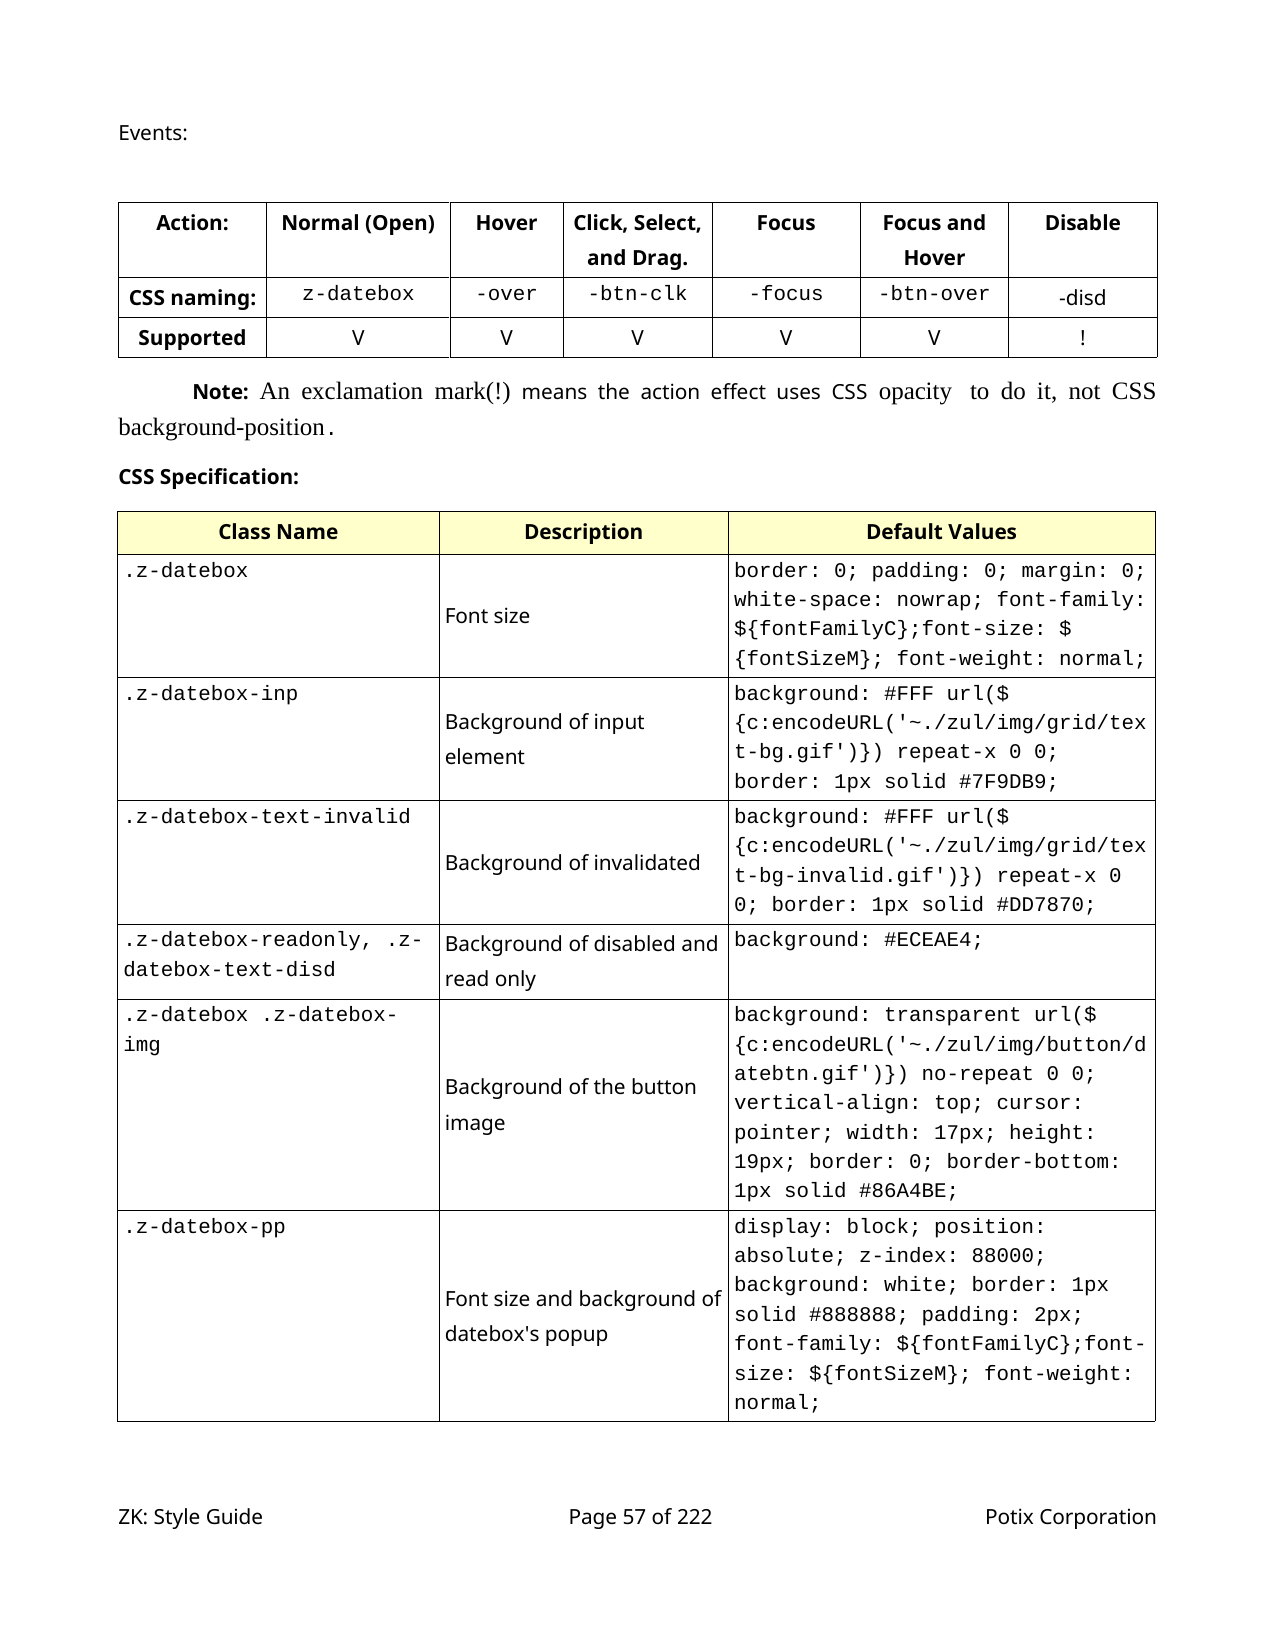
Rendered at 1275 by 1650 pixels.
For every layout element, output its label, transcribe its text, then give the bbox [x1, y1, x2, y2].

table_cell CSS naming: [119, 278, 266, 317]
table_cell .z-datebox [118, 555, 439, 677]
table_header Click, Select, and Drag. [564, 203, 712, 277]
table_cell Font size [440, 555, 728, 677]
table_cell -over [451, 278, 563, 317]
table_cell background: #ECEAE4; [729, 925, 1155, 999]
table_header Description [440, 512, 728, 554]
table_header Focus [713, 203, 860, 277]
table_cell V [451, 318, 563, 357]
table_header Default Values [729, 512, 1155, 554]
table_cell .z-datebox-inp [118, 678, 439, 800]
table_cell V [861, 318, 1008, 357]
table_cell background: transparent url(${c:encodeURL('~./zul/img/button/datebtn.gif')}) no-repeat 0 0; vertical-align: top; cursor: pointer; width: 17px; height: 19px; border: 0; border-bottom: 1px solid #86A4BE; [729, 1000, 1155, 1210]
table_header Class Name [118, 512, 439, 554]
table_cell Background of disabled and read only [440, 925, 728, 999]
table_cell V [564, 318, 712, 357]
table_cell .z-datebox-readonly, .z-datebox-text-disd [118, 925, 439, 999]
table_cell -focus [713, 278, 860, 317]
table_cell Background of the button image [440, 1000, 728, 1210]
table_cell background: #FFF url(${c:encodeURL('~./zul/img/grid/text-bg.gif')}) repeat-x 0 0; border: 1px solid #7F9DB9; [729, 678, 1155, 800]
table_cell ! [1009, 318, 1157, 357]
table_cell .z-datebox .z-datebox-img [118, 1000, 439, 1210]
table_cell V [267, 318, 449, 357]
text CSS Specification: [118, 462, 1157, 490]
table_cell -btn-over [861, 278, 1008, 317]
table_cell background: #FFF url(${c:encodeURL('~./zul/img/grid/text-bg-invalid.gif')}) repeat-x 0 0; border: 1px solid #DD7870; [729, 801, 1155, 924]
table_cell -btn-clk [564, 278, 712, 317]
table_cell -disd [1009, 278, 1157, 317]
table_header Disable [1009, 203, 1157, 277]
table_cell .z-datebox-pp [118, 1211, 439, 1421]
table_cell border: 0; padding: 0; margin: 0; white-space: nowrap; font-family: ${fontFamilyC};font-size: ${fontSizeM}; font-weight: normal; [729, 555, 1155, 677]
table_cell .z-datebox-text-invalid [118, 801, 439, 924]
table_cell V [713, 318, 860, 357]
table_header Focus and Hover [861, 203, 1008, 277]
table_cell z-datebox [267, 278, 449, 317]
text Events: [118, 118, 1157, 182]
table_header Hover [451, 203, 563, 277]
table_header Action: [119, 203, 266, 277]
table_cell Background of input element [440, 678, 728, 800]
table_cell Supported [119, 318, 266, 357]
text Note: An exclamation mark(!) means the action effect uses CSS opacity to do it, not CSS background-position. [118, 377, 1157, 441]
table_header Normal (Open) [267, 203, 449, 277]
table_cell Background of invalidated [440, 801, 728, 924]
table_cell display: block; position: absolute; z-index: 88000; background: white; border: 1px solid #888888; padding: 2px; font-family: ${fontFamilyC};font-size: ${fontSizeM}; font-weight: normal; [729, 1211, 1155, 1421]
table_cell Font size and background of datebox's popup [440, 1211, 728, 1421]
